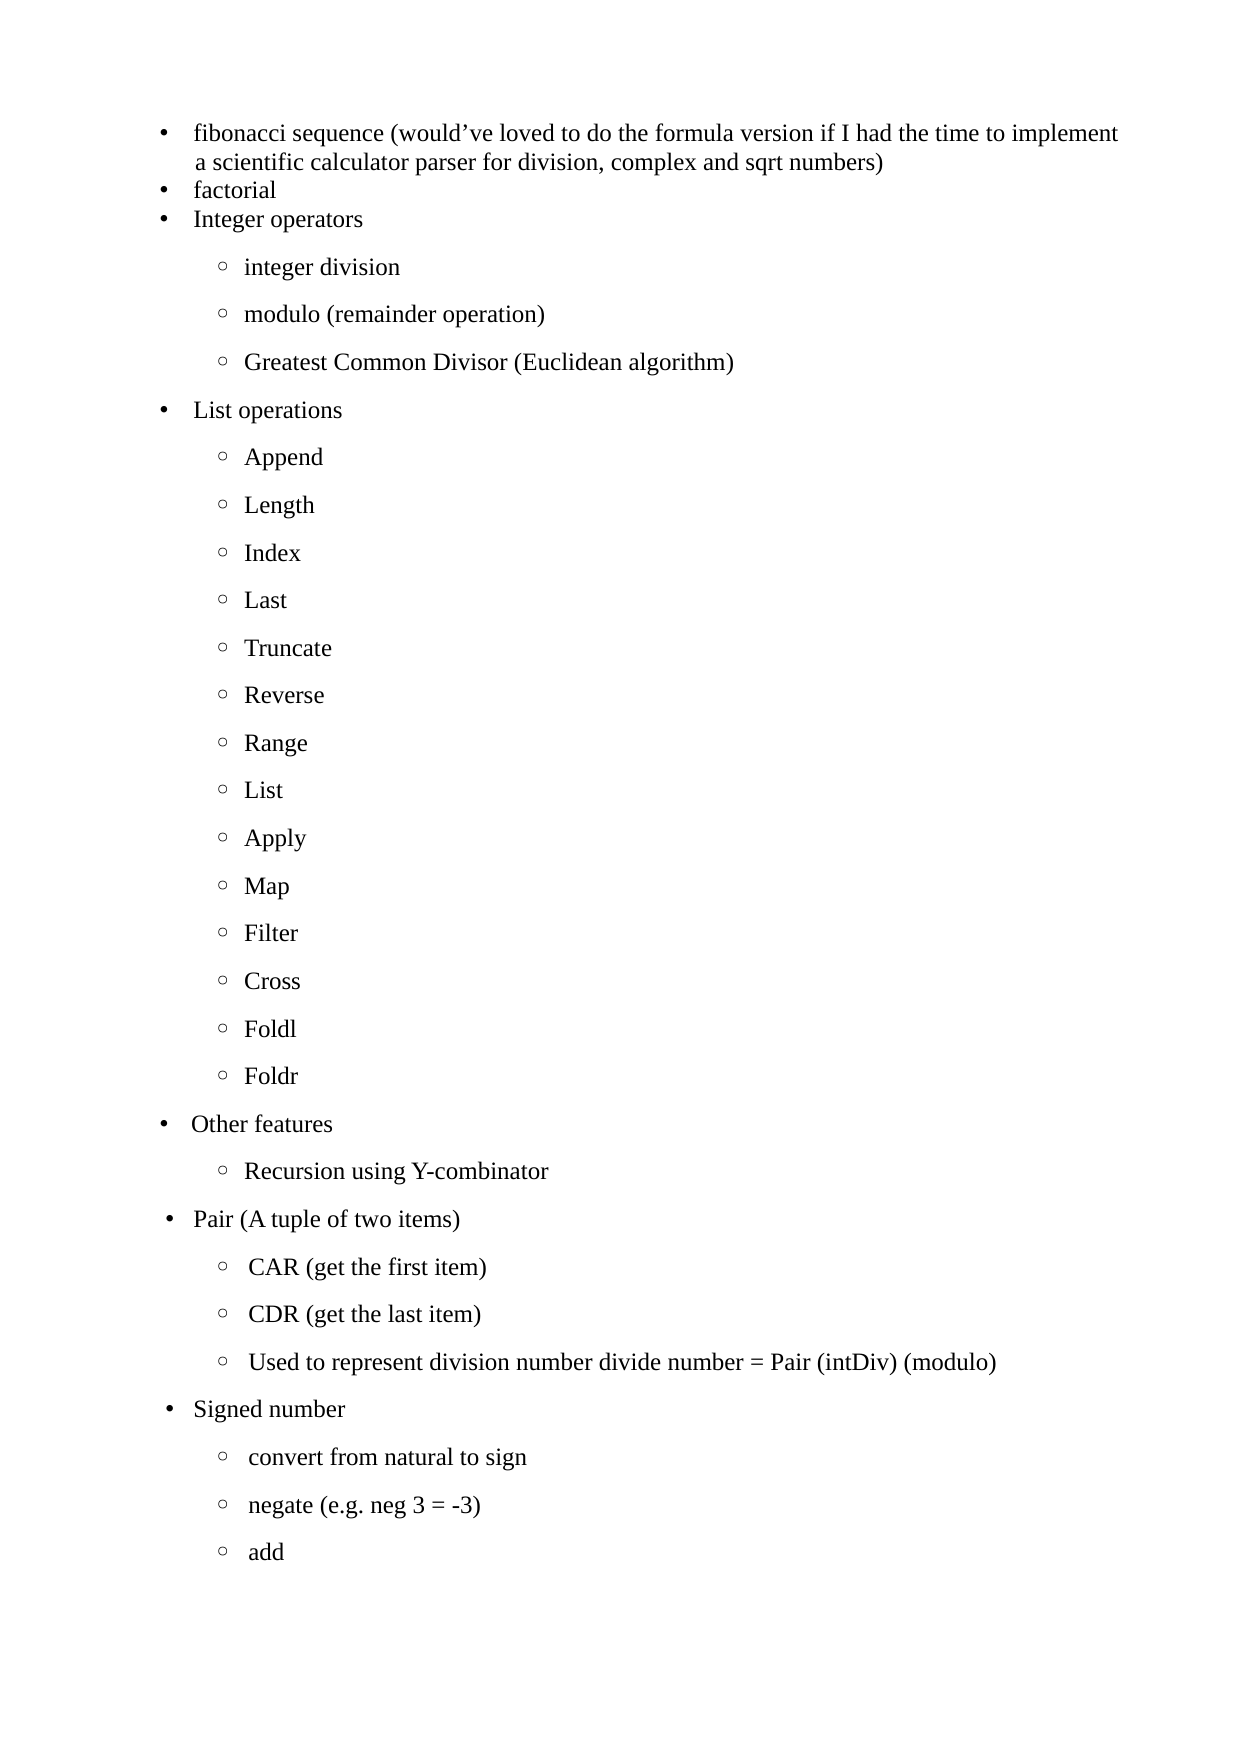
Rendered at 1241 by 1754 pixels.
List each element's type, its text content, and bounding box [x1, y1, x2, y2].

list Cross [213, 966, 1122, 995]
list add [213, 1537, 1122, 1566]
list Truncate [213, 633, 1122, 662]
list Filter [213, 918, 1122, 947]
list Last [213, 585, 1122, 614]
list Used to represent division number divide number = Pair (intDiv) (modulo) [213, 1347, 1122, 1376]
list Other features [159, 1109, 1122, 1138]
list Index [213, 538, 1122, 566]
list List [213, 776, 1122, 804]
list Pair (A tuple of two items) [165, 1204, 1122, 1233]
list Integer operators [159, 204, 1122, 233]
list Apply [213, 823, 1122, 852]
list integer division [213, 252, 1122, 281]
list Reverse [213, 680, 1122, 709]
list Range [213, 728, 1122, 757]
list Signed number [165, 1394, 1122, 1423]
list convert from natural to sign [213, 1442, 1122, 1471]
list Length [213, 490, 1122, 519]
list modulo (remainder operation) [213, 299, 1122, 328]
list fibonacci sequence (would’ve loved to do the formula version if I had the time to implement a scientific calculator parser for division, complex and sqrt numbers) [159, 118, 1122, 176]
list Map [213, 871, 1122, 899]
list Append [213, 442, 1122, 471]
list List operations [159, 395, 1122, 423]
list Recursion using Y-combinator [213, 1156, 1122, 1185]
list negate (e.g. neg 3 = -3) [213, 1490, 1122, 1518]
list Foldr [213, 1061, 1122, 1090]
list CDR (get the last item) [213, 1299, 1122, 1328]
list Greatest Common Divisor (Euclidean algorithm) [213, 347, 1122, 376]
list Foldl [213, 1014, 1122, 1042]
list factorial [159, 176, 1122, 204]
list CAR (get the first item) [213, 1252, 1122, 1280]
